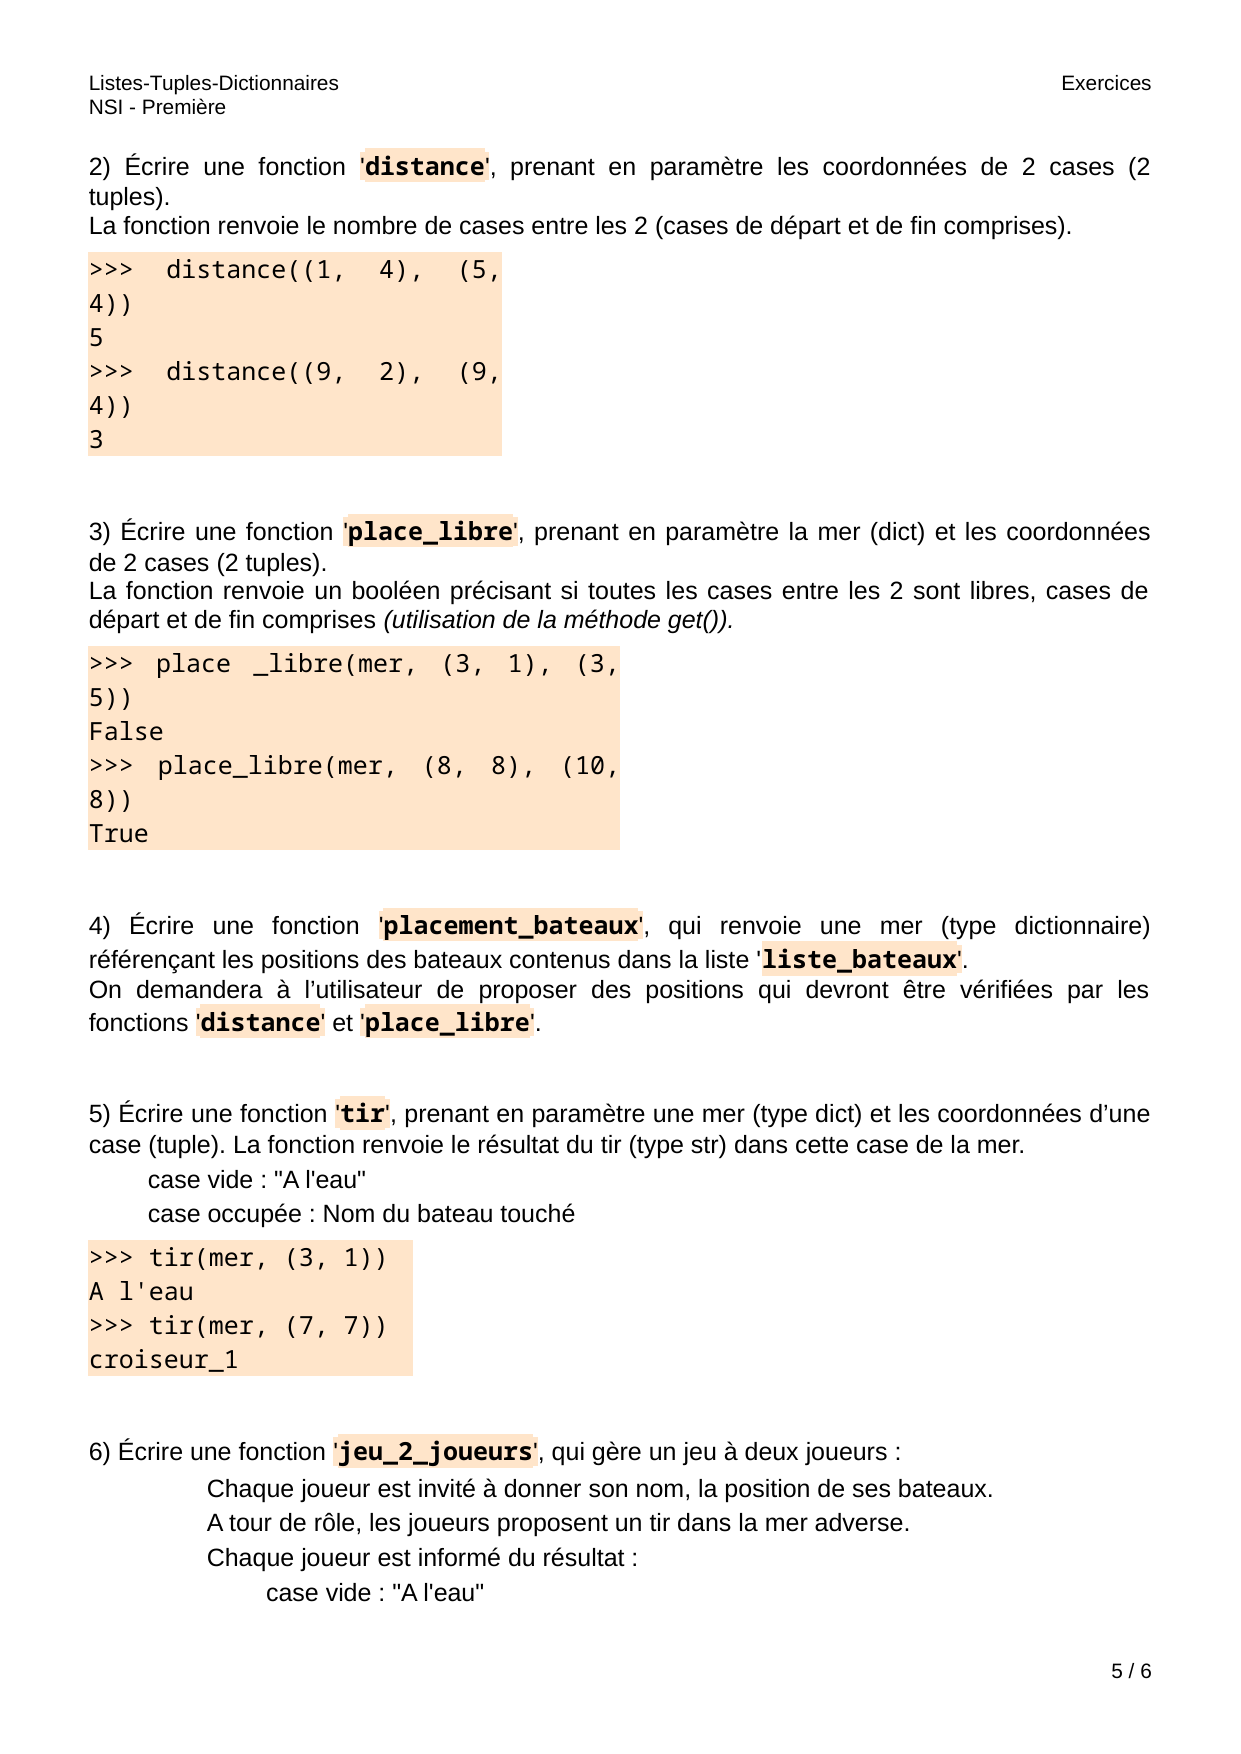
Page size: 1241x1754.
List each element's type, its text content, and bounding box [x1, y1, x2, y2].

text 2) Écrire une fonction 'distance', prenant en paramètre les coordonnées de 2 cases (2 tuples). [88, 148, 1152, 211]
text A l'eau [88, 1274, 413, 1308]
text >>> tir(mer, (3, 1)) [88, 1240, 413, 1274]
text case occupée : Nom du bateau touché [148, 1199, 1152, 1228]
text Chaque joueur est invité à donner son nom, la position de ses bateaux. [207, 1473, 1152, 1502]
text Chaque joueur est informé du résultat : [207, 1543, 1152, 1572]
text >>> tir(mer, (7, 7)) [88, 1308, 413, 1342]
text case vide : "A l'eau" [266, 1578, 1152, 1606]
text 5) Écrire une fonction 'tir', prenant en paramètre une mer (type dict) et les coordonnées d’une case (tuple). La fonction renvoie le résultat du tir (type str) dans cette case de la mer. [88, 1096, 1152, 1159]
text >>> distance((1, 4), (5, 4)) [88, 252, 502, 320]
text 6) Écrire une fonction 'jeu_2_joueurs', qui gère un jeu à deux joueurs : [88, 1433, 1152, 1468]
text croiseur_1 [88, 1342, 413, 1376]
text A tour de rôle, les joueurs proposent un tir dans la mer adverse. [207, 1508, 1152, 1537]
text >>> distance((9, 2), (9, 4)) [88, 354, 502, 422]
text On demandera à l’utilisateur de proposer des positions qui devront être vérifiées par les fonctions 'distance' et 'place_libre'. [88, 976, 1152, 1038]
text 5 [88, 320, 502, 354]
text 3 [88, 422, 502, 456]
text La fonction renvoie un booléen précisant si toutes les cases entre les 2 sont libres, cases de départ et de fin comprises (utilisation de la méthode get()). [88, 576, 1152, 634]
text False [88, 714, 620, 748]
text True [88, 816, 620, 850]
text >>> place _libre(mer, (3, 1), (3, 5)) [88, 646, 620, 714]
text >>> place_libre(mer, (8, 8), (10, 8)) [88, 748, 620, 816]
text La fonction renvoie le nombre de cases entre les 2 (cases de départ et de fin comprises). [88, 211, 1152, 240]
text 3) Écrire une fonction 'place_libre', prenant en paramètre la mer (dict) et les coordonnées de 2 cases (2 tuples). [88, 513, 1152, 576]
text 4) Écrire une fonction 'placement_bateaux', qui renvoie une mer (type dictionnaire) référençant les positions des bateaux contenus dans la liste 'liste_bateaux'. [88, 907, 1152, 976]
text case vide : "A l'eau" [148, 1164, 1152, 1193]
